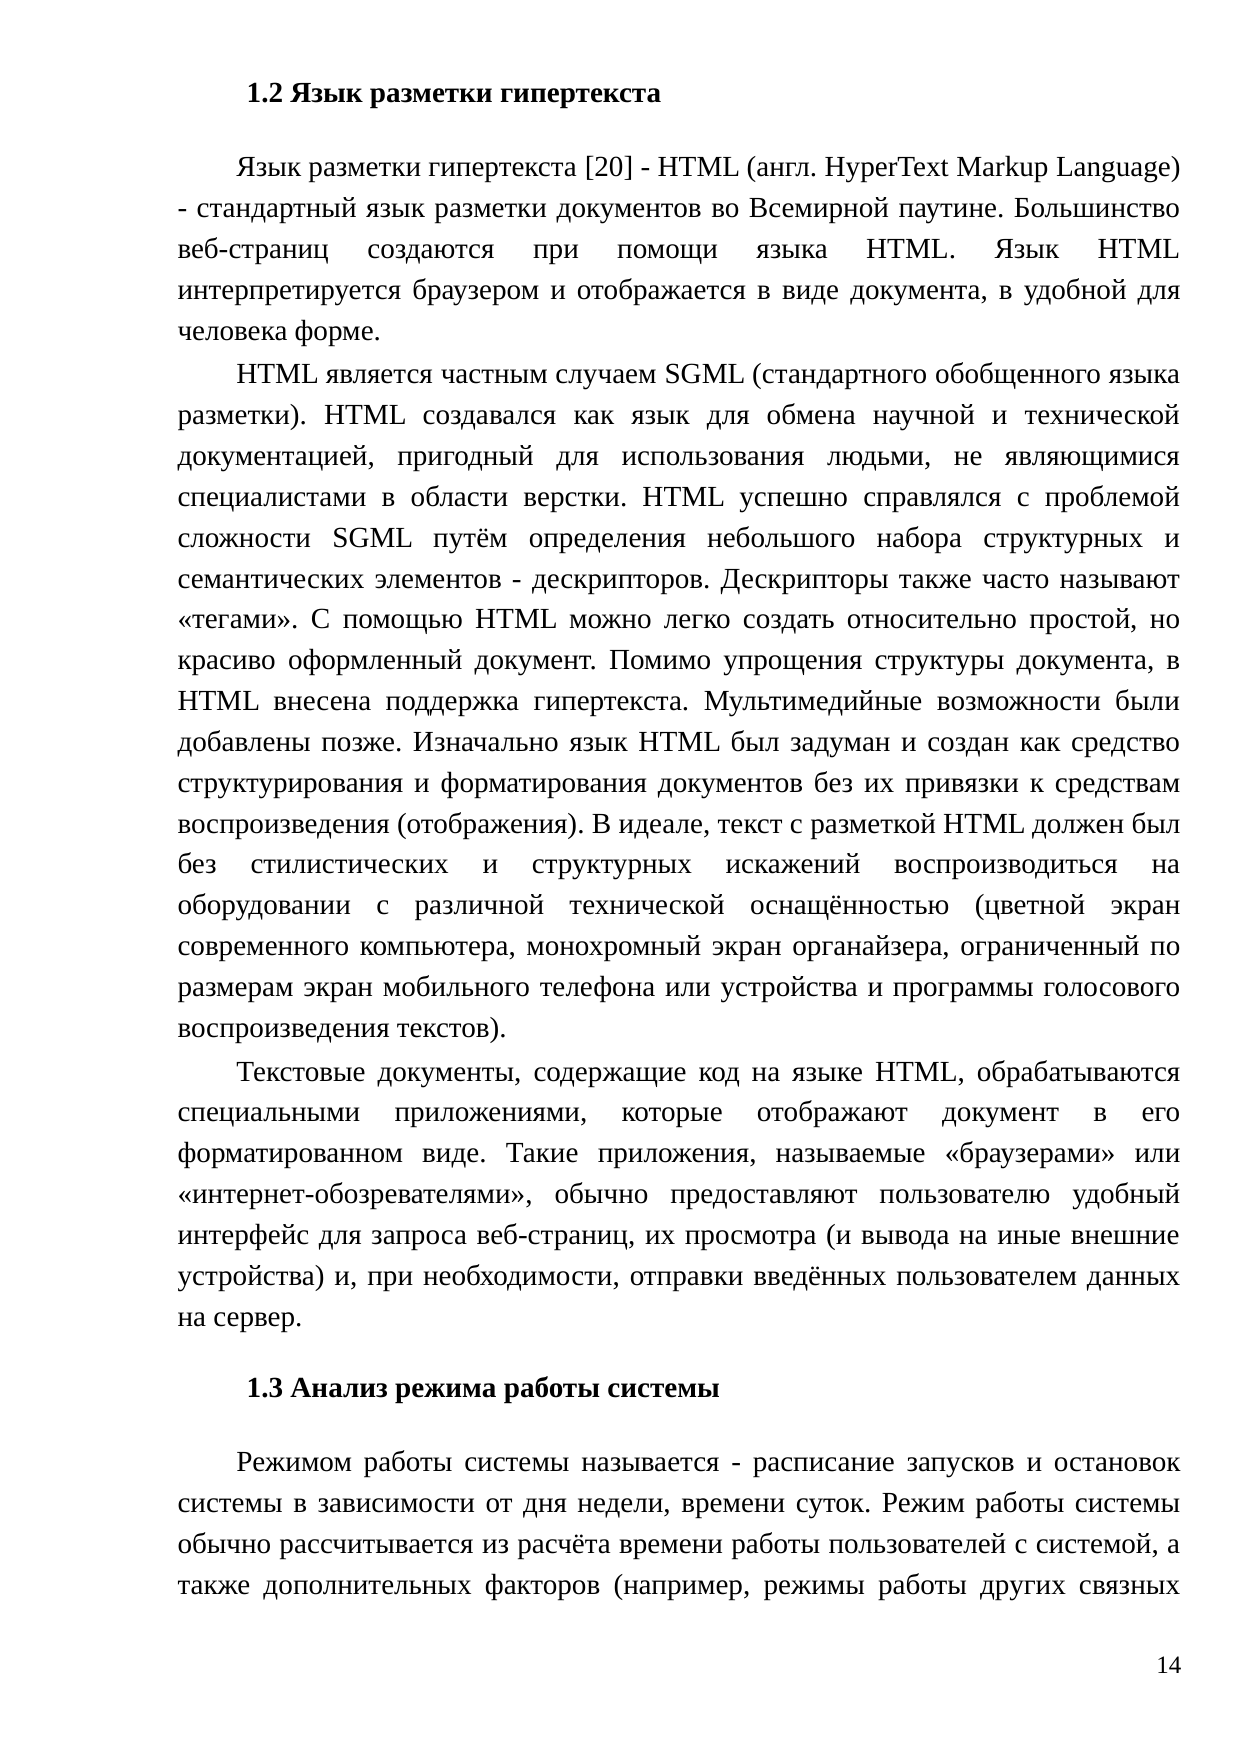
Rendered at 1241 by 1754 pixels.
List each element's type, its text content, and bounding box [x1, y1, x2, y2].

subtitle Анализ режима работы системы [239, 1370, 1181, 1404]
text HTML является частным случаем SGML (стандартного обобщенного языка разметки). HTML создавался как язык для обмена научной и технической документацией, пригодный для использования людьми, не являющимися специалистами в области верстки. HTML успешно справлялся с проблемой сложности SGML путём определения небольшого набора структурных и семантических элементов - дескрипторов. Дескрипторы также часто называют «тегами». С помощью HTML можно легко создать относительно простой, но красиво оформленный документ. Помимо упрощения структуры документа, в HTML внесена поддержка гипертекста. Мультимедийные возможности были добавлены позже. Изначально язык HTML был задуман и создан как средство структурирования и форматирования документов без их привязки к средствам воспроизведения (отображения). В идеале, текст с разметкой HTML должен был без стилистических и структурных искажений воспроизводиться на оборудовании с различной технической оснащённостью (цветной экран современного компьютера, монохромный экран органайзера, ограниченный по размерам экран мобильного телефона или устройства и программы голосового воспроизведения текстов). [177, 357, 1181, 1043]
subtitle Язык разметки гипертекста [239, 75, 1181, 108]
text Язык разметки гипертекста [20] - HTML (англ. HyperText Markup Language) - стандартный язык разметки документов во Всемирной паутине. Большинство веб-страниц создаются при помощи языка HTML. Язык HTML интерпретируется браузером и отображается в виде документа, в удобной для человека форме. [177, 149, 1181, 346]
text Текстовые документы, содержащие код на языке HTML, обрабатываются специальными приложениями, которые отображают документ в его форматированном виде. Такие приложения, называемые «браузерами» или «интернет-обозревателями», обычно предоставляют пользователю удобный интерфейс для запроса веб-страниц, их просмотра (и вывода на иные внешние устройства) и, при необходимости, отправки введённых пользователем данных на сервер. [177, 1054, 1181, 1332]
text Режимом работы системы называется - расписание запусков и остановок системы в зависимости от дня недели, времени суток. Режим работы системы обычно рассчитывается из расчёта времени работы пользователей с системой, а также дополнительных факторов (например, режимы работы других связных [177, 1444, 1181, 1601]
